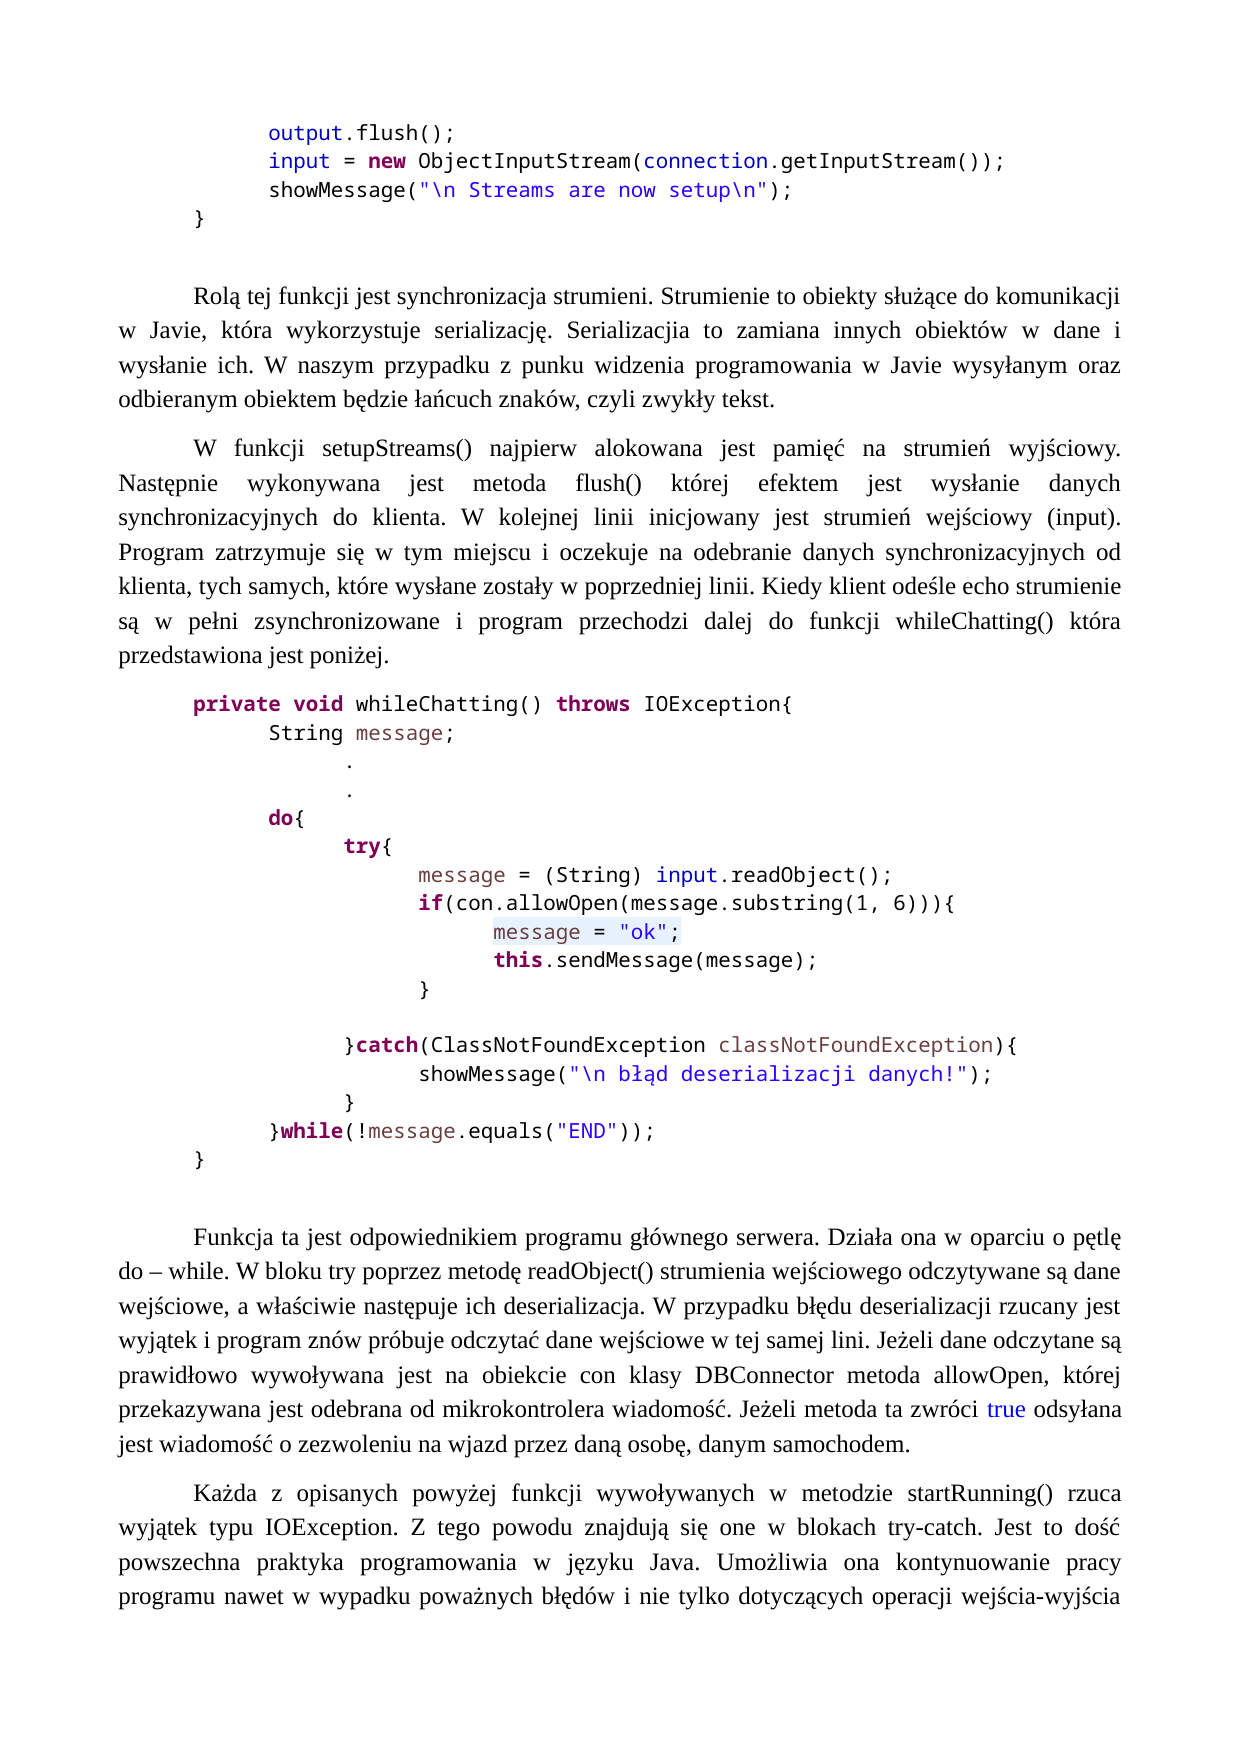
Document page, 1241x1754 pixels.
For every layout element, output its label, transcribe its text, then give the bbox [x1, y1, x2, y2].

text private void whileChatting() throws IOException{ [118, 689, 1122, 718]
text if(con.allowOpen(message.substring(1, 6))){ [118, 888, 1122, 917]
text String message; [118, 718, 1122, 746]
text . [118, 775, 1122, 803]
text W funkcji setupStreams() najpierw alokowana jest pamięć na strumień wyjściowy. Następnie wykonywana jest metoda flush() której efektem jest wysłanie danych synchronizacyjnych do klienta. W kolejnej linii inicjowany jest strumień wejściowy (input). Program zatrzymuje się w tym miejscu i oczekuje na odebranie danych synchronizacyjnych od klienta, tych samych, które wysłane zostały w poprzedniej linii. Kiedy klient odeśle echo strumienie są w pełni zsynchronizowane i program przechodzi dalej do funkcji whileChatting() która przedstawiona jest poniżej. [118, 433, 1122, 669]
text message = "ok"; [118, 917, 1122, 945]
text Funkcja ta jest odpowiednikiem programu głównego serwera. Działa ona w oparciu o pętlę do – while. W bloku try poprzez metodę readObject() strumienia wejściowego odczytywane są dane wejściowe, a właściwie następuje ich deserializacja. W przypadku błędu deserializacji rzucany jest wyjątek i program znów próbuje odczytać dane wejściowe w tej samej lini. Jeżeli dane odczytane są prawidłowo wywoływana jest na obiekcie con klasy DBConnector metoda allowOpen, której przekazywana jest odebrana od mikrokontrolera wiadomość. Jeżeli metoda ta zwróci true odsyłana jest wiadomość o zezwoleniu na wjazd przez daną osobę, danym samochodem. [118, 1222, 1122, 1457]
text } [118, 1087, 1122, 1116]
text } [118, 203, 1122, 232]
text message = (String) input.readObject(); [118, 860, 1122, 888]
text } [118, 1144, 1122, 1173]
text showMessage("\n błąd deserializacji danych!"); [118, 1059, 1122, 1087]
text Rolą tej funkcji jest synchronizacja strumieni. Strumienie to obiekty służące do komunikacji w Javie, która wykorzystuje serializację. Serializacjia to zamiana innych obiektów w dane i wysłanie ich. W naszym przypadku z punku widzenia programowania w Javie wysyłanym oraz odbieranym obiektem będzie łańcuch znaków, czyli zwykły tekst. [118, 281, 1122, 413]
text input = new ObjectInputStream(connection.getInputStream()); [118, 147, 1122, 175]
text output.flush(); [118, 118, 1122, 147]
text . [118, 746, 1122, 775]
text showMessage("\n Streams are now setup\n"); [118, 175, 1122, 203]
text }catch(ClassNotFoundException classNotFoundException){ [118, 1031, 1122, 1059]
text Każda z opisanych powyżej funkcji wywoływanych w metodzie startRunning() rzuca wyjątek typu IOException. Z tego powodu znajdują się one w blokach try-catch. Jest to dość powszechna praktyka programowania w języku Java. Umożliwia ona kontynuowanie pracy programu nawet w wypadku poważnych błędów i nie tylko dotyczących operacji wejścia-wyjścia [118, 1478, 1122, 1610]
text try{ [118, 832, 1122, 860]
text }while(!message.equals("END")); [118, 1116, 1122, 1144]
text } [118, 974, 1122, 1002]
text do{ [118, 803, 1122, 832]
text this.sendMessage(message); [118, 945, 1122, 974]
